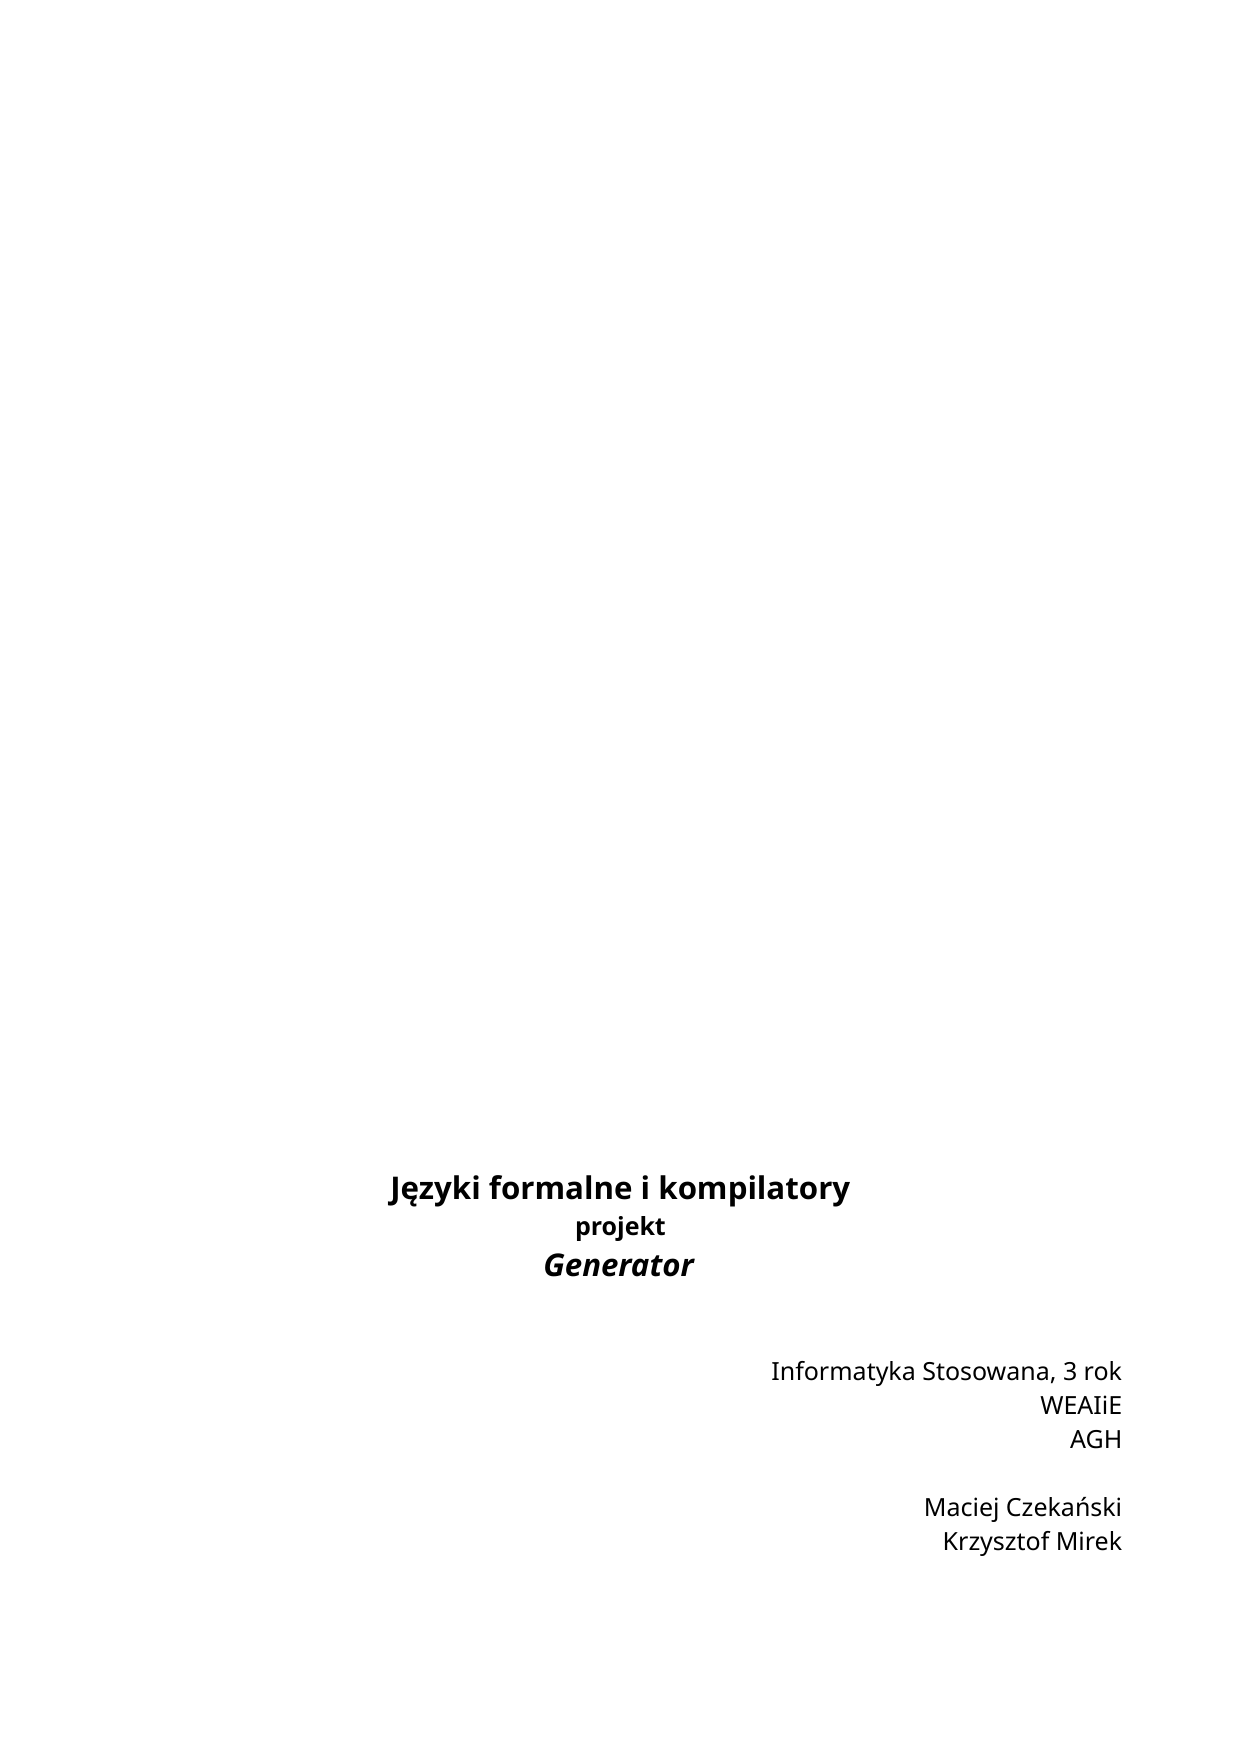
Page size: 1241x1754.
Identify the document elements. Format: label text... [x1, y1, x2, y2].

text WEAIiE [118, 1387, 1122, 1422]
text projekt [118, 1209, 1122, 1243]
text Informatyka Stosowana, 3 rok [118, 1353, 1122, 1387]
text Języki formalne i kompilatory [118, 1166, 1122, 1209]
text Generator [118, 1243, 1122, 1285]
text Krzysztof Mirek [118, 1524, 1122, 1558]
text Maciej Czekański [118, 1490, 1122, 1524]
text AGH [118, 1422, 1122, 1456]
